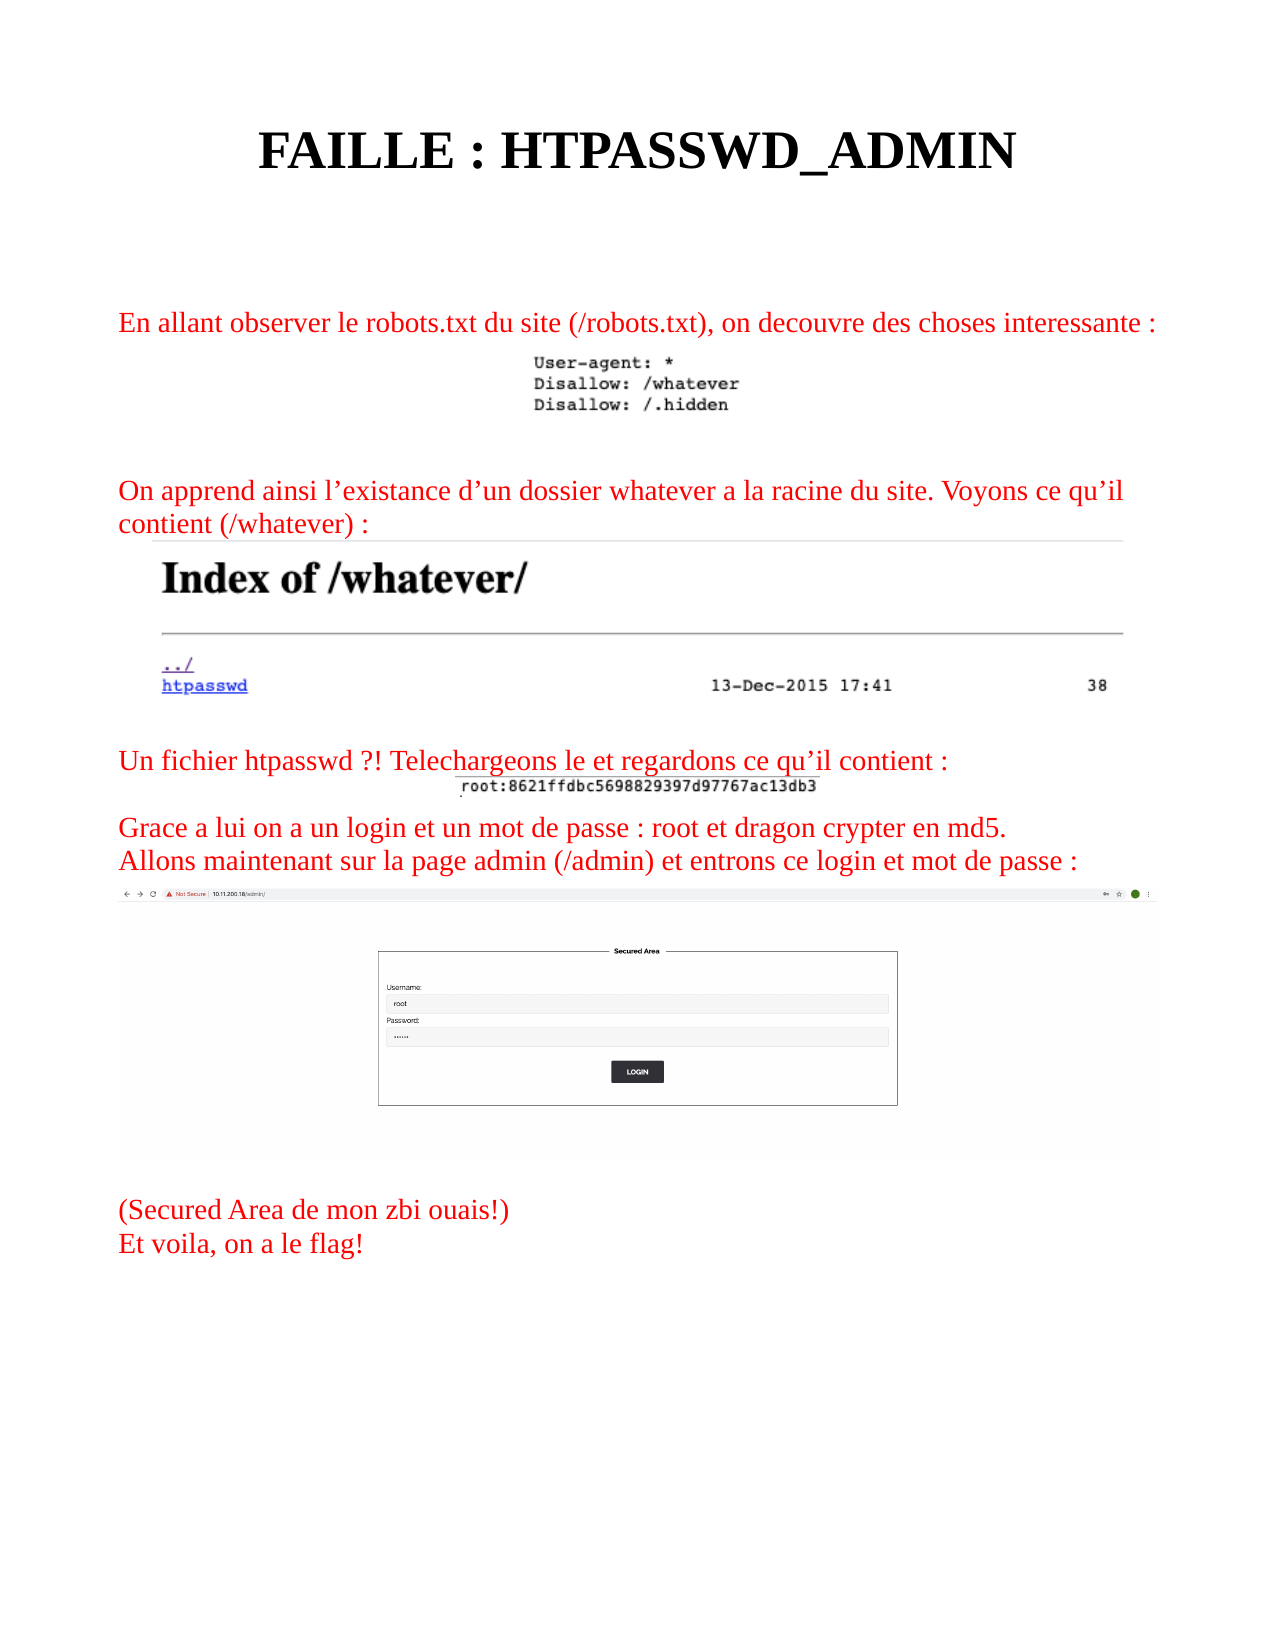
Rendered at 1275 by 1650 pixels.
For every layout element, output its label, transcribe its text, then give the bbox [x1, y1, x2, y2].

text Et voila, on a le flag! [118, 1226, 1157, 1259]
text Un fichier htpasswd ?! Telechargeons le et regardons ce qu’il contient : [118, 743, 1157, 776]
text Allons maintenant sur la page admin (/admin) et entrons ce login et mot de passe : [118, 843, 1157, 877]
text On apprend ainsi l’existance d’un dossier whatever a la racine du site. Voyons ce qu’il contient (/whatever) : [118, 473, 1157, 540]
picture [118, 887, 1157, 1164]
text (Secured Area de mon zbi ouais!) [118, 1192, 1157, 1226]
picture [151, 539, 1124, 709]
picture [455, 776, 820, 797]
text Grace a lui on a un login et un mot de passe : root et dragon crypter en md5. [118, 810, 1157, 843]
text FAILLE : HTPASSWD_ADMIN [118, 118, 1157, 180]
text En allant observer le robots.txt du site (/robots.txt), on decouvre des choses interessante : [118, 305, 1157, 338]
picture [523, 343, 752, 434]
